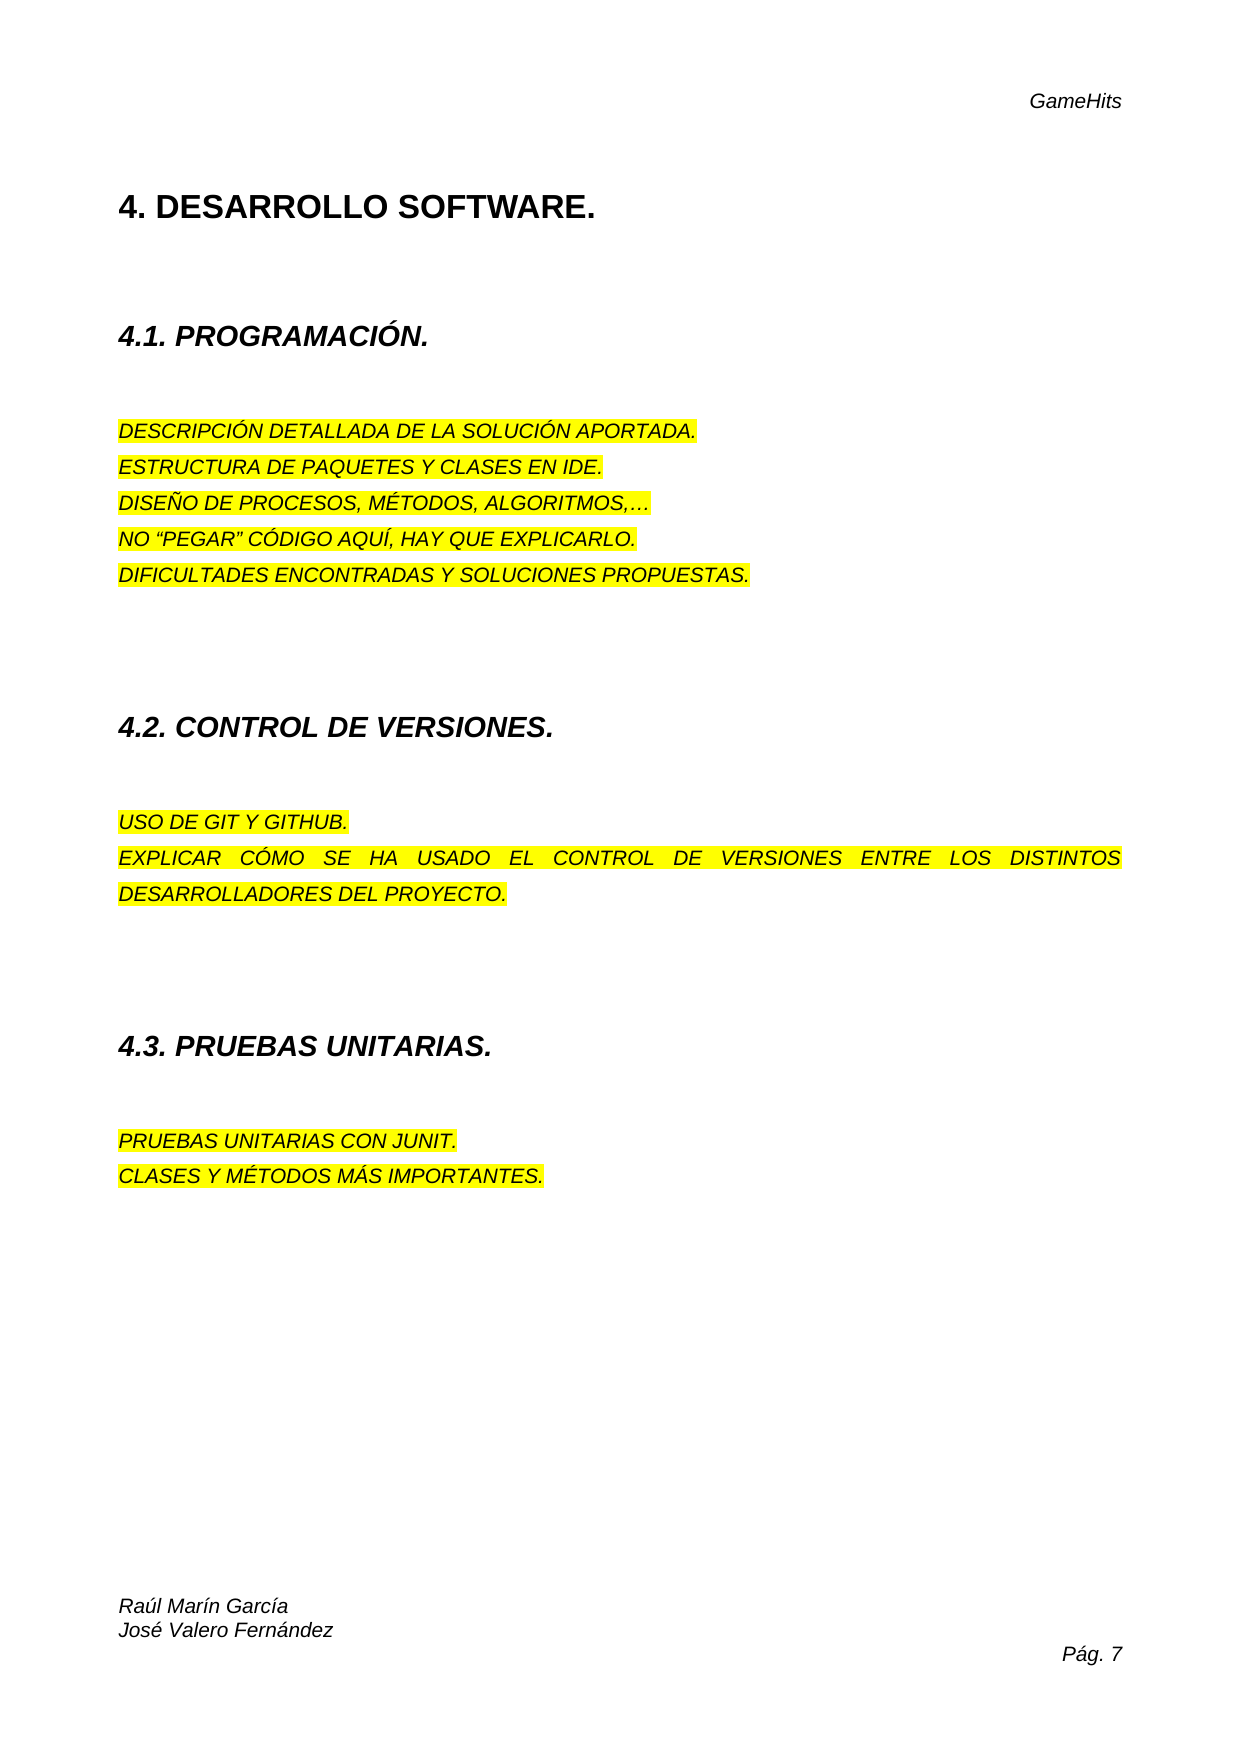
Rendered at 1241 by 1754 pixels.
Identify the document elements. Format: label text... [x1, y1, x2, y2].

text ESTRUCTURA DE PAQUETES Y CLASES EN IDE. [118, 455, 1122, 479]
text DIFICULTADES ENCONTRADAS Y SOLUCIONES PROPUESTAS. [118, 563, 1122, 587]
subtitle 4. DESARROLLO SOFTWARE. [118, 187, 1122, 226]
text EXPLICAR CÓMO SE HA USADO EL CONTROL DE VERSIONES ENTRE LOS DISTINTOS DESARROLLADORES DEL PROYECTO. [118, 846, 1122, 906]
subtitle 4.3. PRUEBAS UNITARIAS. [118, 1029, 1122, 1062]
text PRUEBAS UNITARIAS CON JUNIT. [118, 1128, 1122, 1152]
subtitle 4.2. CONTROL DE VERSIONES. [118, 710, 1122, 743]
text USO DE GIT Y GITHUB. [118, 810, 1122, 834]
subtitle 4.1. PROGRAMACIÓN. [118, 319, 1122, 353]
text DESCRIPCIÓN DETALLADA DE LA SOLUCIÓN APORTADA. [118, 419, 1122, 443]
text CLASES Y MÉTODOS MÁS IMPORTANTES. [118, 1164, 1122, 1188]
text DISEÑO DE PROCESOS, MÉTODOS, ALGORITMOS,… [118, 491, 1122, 515]
text NO “PEGAR” CÓDIGO AQUÍ, HAY QUE EXPLICARLO. [118, 527, 1122, 551]
